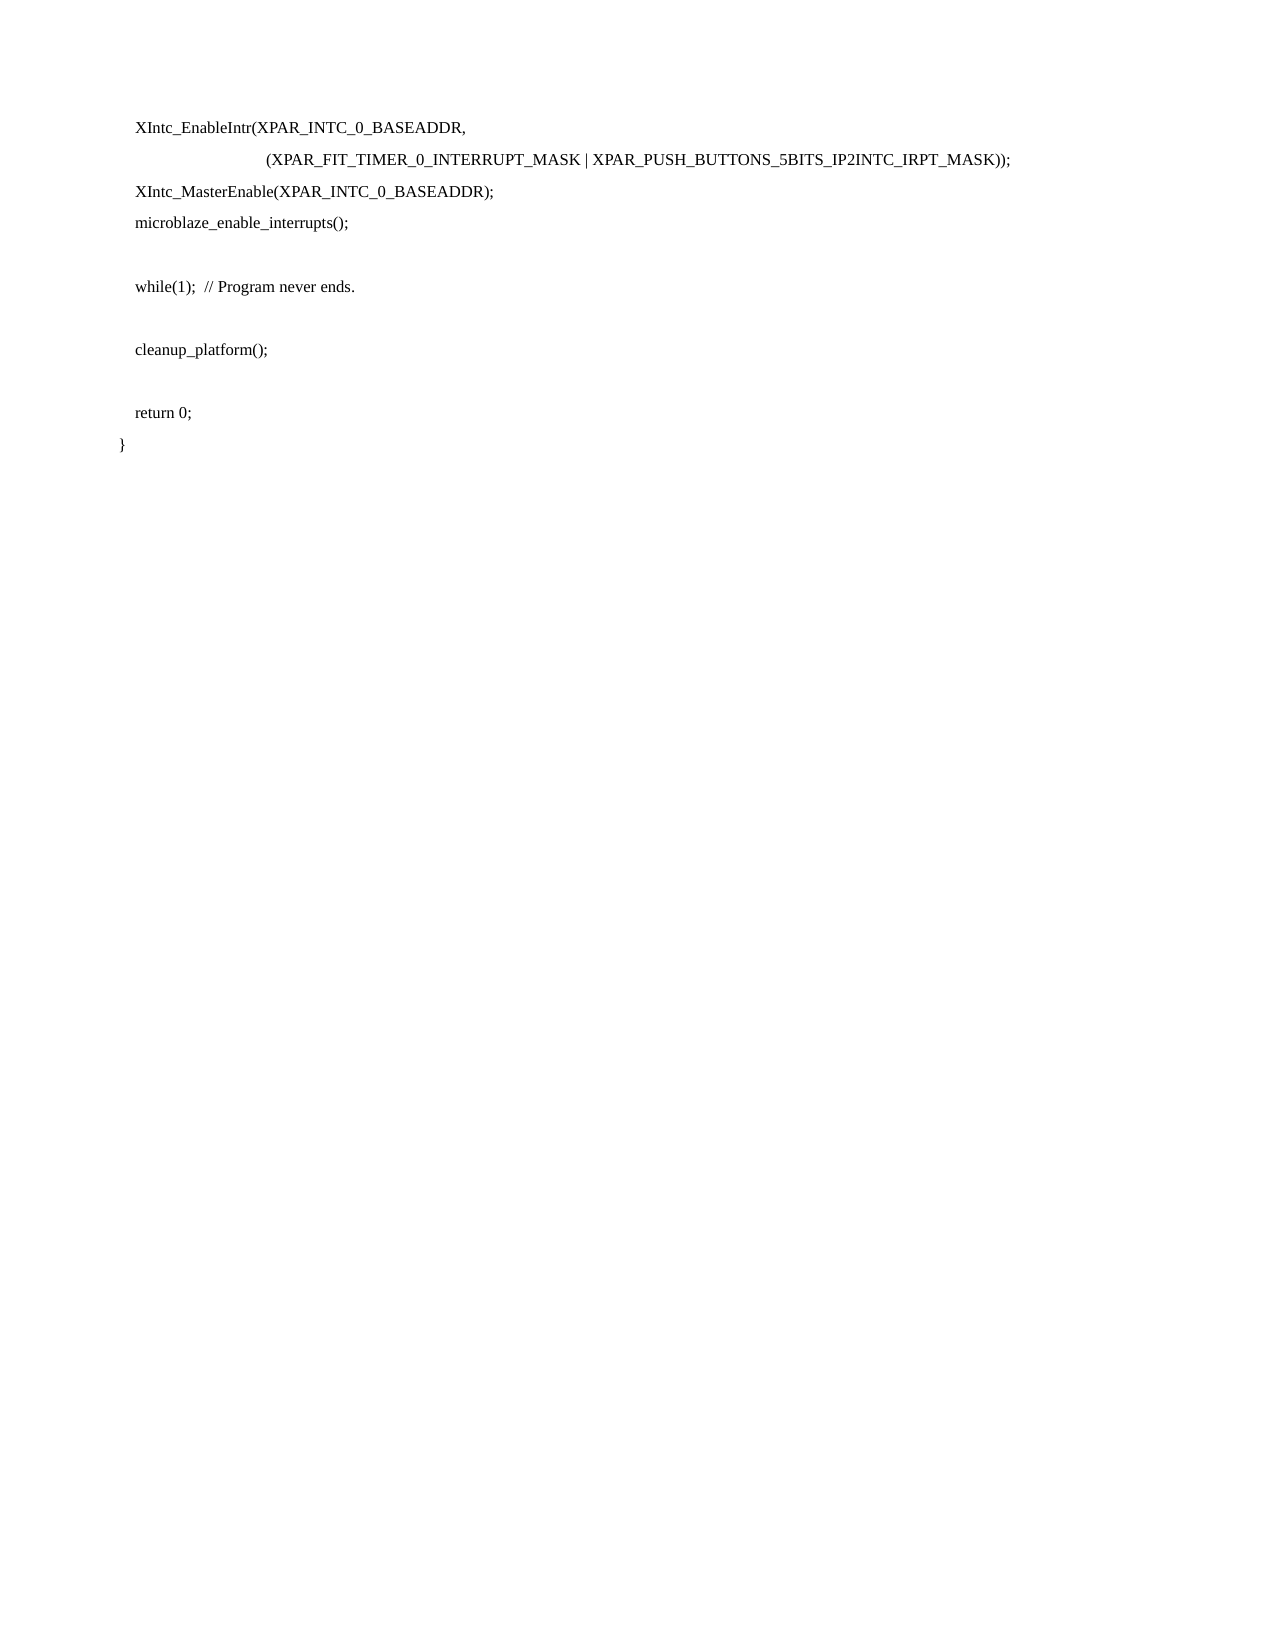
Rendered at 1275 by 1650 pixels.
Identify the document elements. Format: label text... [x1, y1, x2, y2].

text (XPAR_FIT_TIMER_0_INTERRUPT_MASK | XPAR_PUSH_BUTTONS_5BITS_IP2INTC_IRPT_MASK)); [118, 150, 1157, 169]
text XIntc_MasterEnable(XPAR_INTC_0_BASEADDR); [118, 181, 1157, 201]
text } [118, 435, 1157, 454]
text return 0; [118, 403, 1157, 422]
text while(1); // Program never ends. [118, 276, 1157, 296]
text XIntc_EnableIntr(XPAR_INTC_0_BASEADDR, [118, 118, 1157, 137]
text cleanup_platform(); [118, 340, 1157, 359]
text microblaze_enable_interrupts(); [118, 213, 1157, 232]
